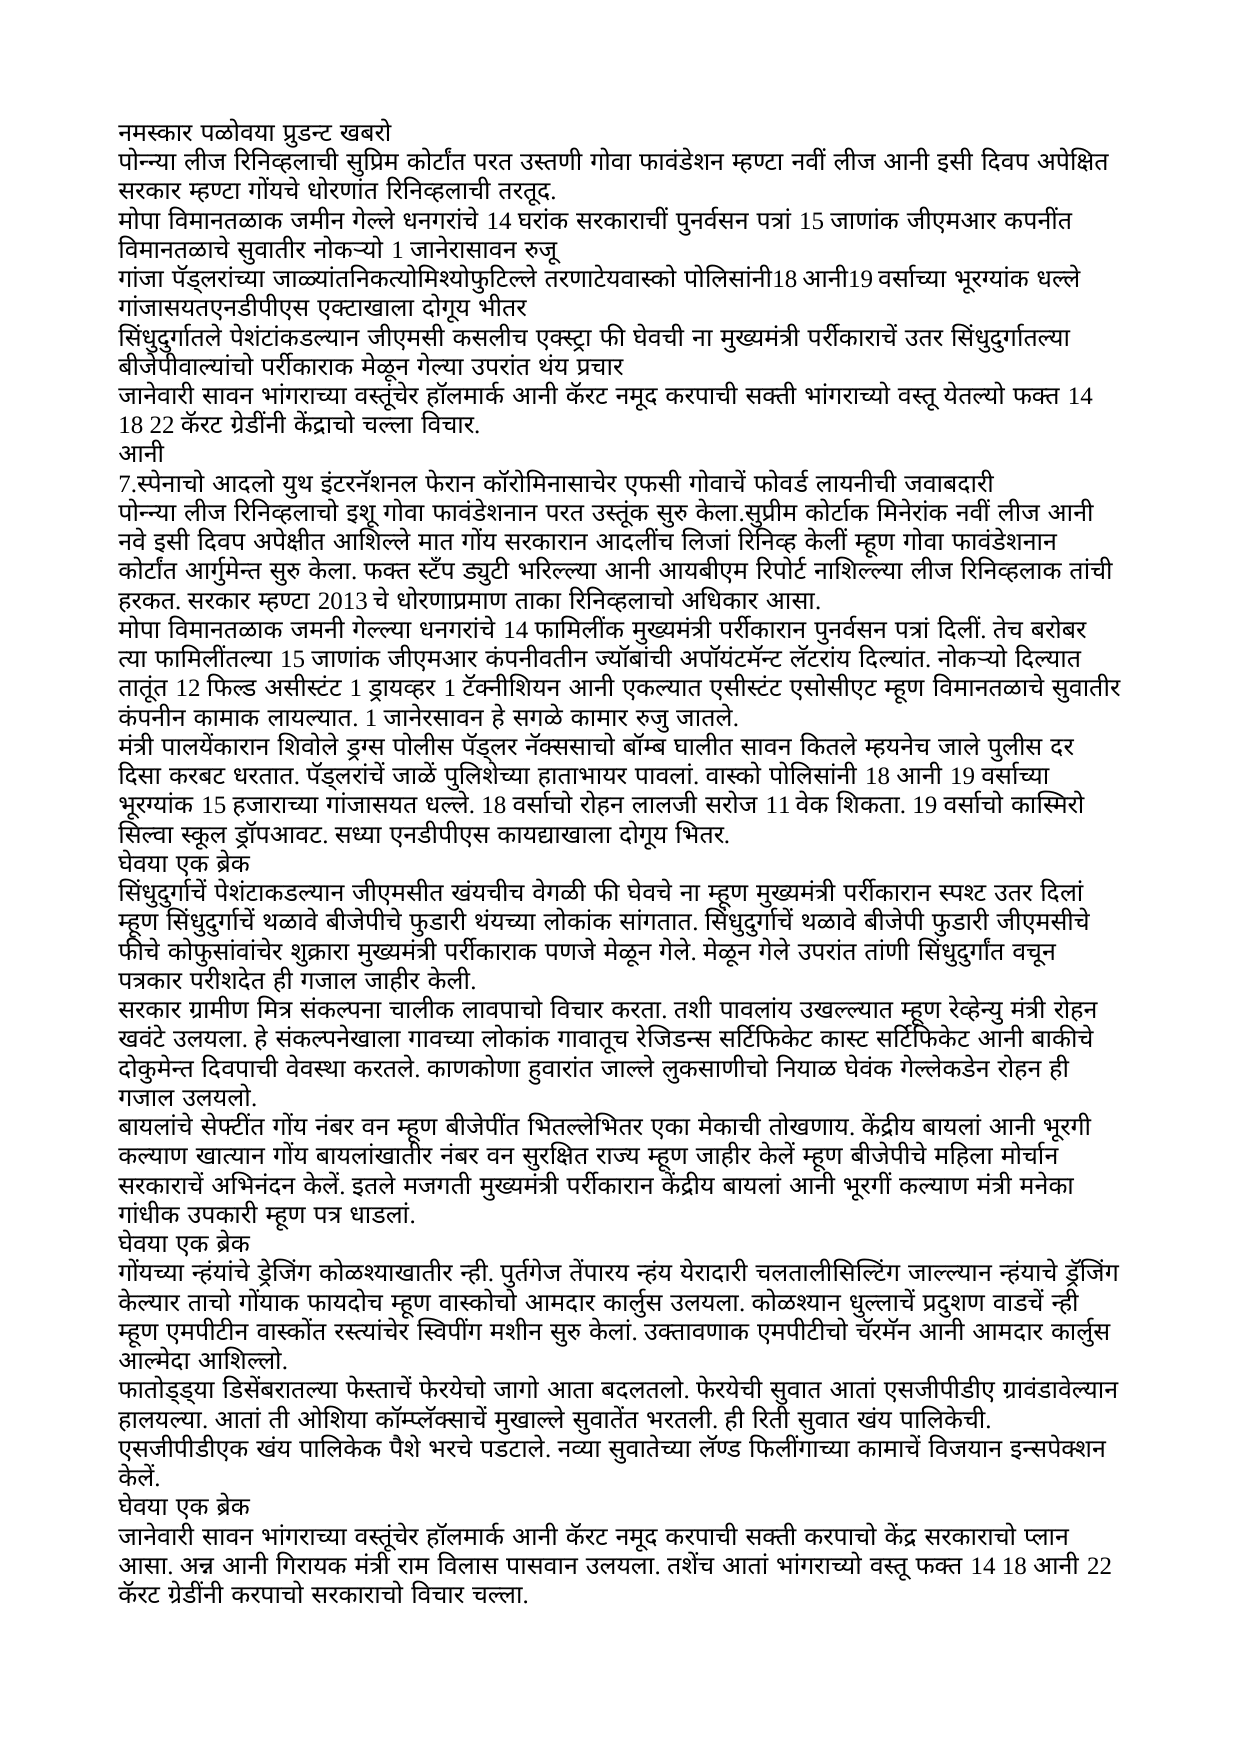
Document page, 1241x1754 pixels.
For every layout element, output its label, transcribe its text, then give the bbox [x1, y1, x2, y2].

text 7.स्पेनाचो आदलो युथ इंटरनॅशनल फेरान कॉरोमिनासाचेर एफसी गोवाचें फोवर्ड लायनीची जवाबदारी [118, 469, 1122, 498]
text आनी [118, 439, 1122, 469]
text गोंयच्या न्हंयांचे ड्रेजिंग कोळश्याखातीर न्ही. पुर्तगेज तेंपारय न्हंय येरादारी चलतालीसिल्टिंग जाल्ल्यान न्हंयाचे ड्रॅजिंग केल्यार ताचो गोंयाक फायदोच म्हूण वास्कोचो आमदार कार्लुस उलयला. कोळश्यान धुल्लाचें प्रदुशण वाडचें न्ही म्हूण एमपीटीन वास्कोंत रस्त्यांचेर स्विपींग मशीन सुरु केलां. उक्तावणाक एमपीटीचो चॅरमॅन आनी आमदार कार्लुस आल्मेदा आशिल्लो. [118, 1258, 1122, 1376]
text बायलांचे सेफ्टींत गोंय नंबर वन म्हूण बीजेपींत भितल्लेभितर एका मेकाची तोखणाय. केंद्रीय बायलां आनी भूरगी कल्याण खात्यान गोंय बायलांखातीर नंबर वन सुरक्षित राज्य म्हूण जाहीर केलें म्हूण बीजेपीचे महिला मोर्चान सरकाराचें अभिनंदन केलें. इतले मजगती मुख्यमंत्री पर्रीकारान केंद्रीय बायलां आनी भूरगीं कल्याण मंत्री मनेका गांधीक उपकारी म्हूण पत्र धाडलां. [118, 1112, 1122, 1229]
text सिंधुदुर्गातले पेशंटांकडल्यान जीएमसी कसलीच एक्स्ट्रा फी घेवची ना मुख्यमंत्री पर्रीकाराचें उतर सिंधुदुर्गातल्या बीजेपीवाल्यांचो पर्रीकाराक मेळून गेल्या उपरांत थंय प्रचार [118, 323, 1122, 381]
text जानेवारी सावन भांगराच्या वस्तूंचेर हॉलमार्क आनी कॅरट नमूद करपाची सक्ती करपाचो केंद्र सरकाराचो प्लान आसा. अन्न आनी गिरायक मंत्री राम विलास पासवान उलयला. तशेंच आतां भांगराच्यो वस्तू फक्त 14 18 आनी 22 कॅरट ग्रेडींनी करपाचो सरकाराचो विचार चल्ला. [118, 1522, 1122, 1609]
text घेवया एक ब्रेक [118, 1493, 1122, 1522]
text सरकार ग्रामीण मित्र संकल्पना चालीक लावपाचो विचार करता. तशी पावलांय उखल्ल्यात म्हूण रेव्हेन्यु मंत्री रोहन खवंटे उलयला. हे संकल्पनेखाला गावच्या लोकांक गावातूच रेजिडन्स सर्टिफिकेट कास्ट सर्टिफिकेट आनी बाकीचे दोकुमेन्त दिवपाची वेवस्था करतले. काणकोणा हुवारांत जाल्ले लुकसाणीचो नियाळ घेवंक गेल्लेकडेन रोहन ही गजाल उलयलो. [118, 995, 1122, 1112]
text मोपा विमानतळाक जमीन गेल्ले धनगरांचे 14 घरांक सरकाराचीं पुनर्वसन पत्रां 15 जाणांक जीएमआर कपनींत विमानतळाचे सुवातीर नोकऱ्यो 1 जानेरासावन रुजू [118, 206, 1122, 264]
text मंत्री पालयेंकारान शिवोले ड्रग्स पोलीस पॅड्लर नॅक्ससाचो बॉम्ब घालीत सावन कितले म्हयनेच जाले पुलीस दर दिसा करबट धरतात. पॅड्लरांचें जाळें पुलिशेच्या हाताभायर पावलां. वास्को पोलिसांनी 18 आनी 19 वर्साच्या भूरग्यांक 15 हजाराच्या गांजासयत धल्ले. 18 वर्साचो रोहन लालजी सरोज 11वेक शिकता. 19 वर्साचो कास्मिरो सिल्वा स्कूल ड्रॉपआवट. सध्या एनडीपीएस कायद्याखाला दोगूय भितर. [118, 732, 1122, 849]
text फातोड्ड्या डिसेंबरातल्या फेस्ताचें फेरयेचो जागो आता बदलतलो. फेरयेची सुवात आतां एसजीपीडीए ग्रावंडावेल्यान हालयल्या. आतां ती ओशिया कॉम्प्लॅक्साचें मुखाल्ले सुवातेंत भरतली. ही रिती सुवात खंय पालिकेची. एसजीपीडीएक खंय पालिकेक पैशे भरचे पडटाले. नव्या सुवातेच्या लॅण्ड फिलींगाच्या कामाचें विजयान इन्सपेक्शन केलें. [118, 1376, 1122, 1493]
text पोन्न्या लीज रिनिव्हलाची सुप्रिम कोर्टांत परत उस्तणी गोवा फावंडेशन म्हण्टा नवीं लीज आनी इसी दिवप अपेक्षित सरकार म्हण्टा गोंयचे धोरणांत रिनिव्हलाची तरतूद. [118, 147, 1122, 206]
text पोन्न्या लीज रिनिव्हलाचो इशू गोवा फावंडेशनान परत उस्तूंक सुरु केला.सुप्रीम कोर्टाक मिनेरांक नवीं लीज आनी नवे इसी दिवप अपेक्षीत आशिल्ले मात गोंय सरकारान आदलींच लिजां रिनिव्ह केलीं म्हूण गोवा फावंडेशनान कोर्टांत आर्गुमेन्त सुरु केला. फक्त स्टँप ड्युटी भरिल्ल्या आनी आयबीएम रिपोर्ट नाशिल्ल्या लीज रिनिव्हलाक तांची हरकत. सरकार म्हण्टा 2013चे धोरणाप्रमाण ताका रिनिव्हलाचो अधिकार आसा. [118, 498, 1122, 615]
text सिंधुदुर्गाचें पेशंटाकडल्यान जीएमसीत खंयचीच वेगळी फी घेवचे ना म्हूण मुख्यमंत्री पर्रीकारान स्पश्ट उतर दिलां म्हूण सिंधुदुर्गाचें थळावे बीजेपीचे फुडारी थंयच्या लोकांक सांगतात. सिंधुदुर्गाचें थळावे बीजेपी फुडारी जीएमसीचे फीचे कोफुसांवांचेर शुक्रारा मुख्यमंत्री पर्रीकाराक पणजे मेळून गेले. मेळून गेले उपरांत तांणी सिंधुदुर्गांत वचून पत्रकार परीशदेत ही गजाल जाहीर केली. [118, 878, 1122, 995]
text मोपा विमानतळाक जमनी गेल्ल्या धनगरांचे 14 फामिलींक मुख्यमंत्री पर्रीकारान पुनर्वसन पत्रां दिलीं. तेच बरोबर त्या फामिलींतल्या 15 जाणांक जीएमआर कंपनीवतीन ज्यॉबांची अपॉयंटमॅन्ट लॅटरांय दिल्यांत. नोकऱ्यो दिल्यात तातूंत 12 फिल्ड असीस्टंट 1 ड्रायव्हर 1 टॅक्नीशियन आनी एकल्यात एसीस्टंट एसोसीएट म्हूण विमानतळाचे सुवातीर कंपनीन कामाक लायल्यात. 1 जानेरसावन हे सगळे कामार रुजु जातले. [118, 615, 1122, 732]
text जानेवारी सावन भांगराच्या वस्तूंचेर हॉलमार्क आनी कॅरट नमूद करपाची सक्ती भांगराच्यो वस्तू येतल्यो फक्त 14 18 22 कॅरट ग्रेडींनी केंद्राचो चल्ला विचार. [118, 381, 1122, 439]
text नमस्कार पळोवया प्रुडन्ट खबरो [118, 118, 1122, 147]
text गांजा पॅड्लरांच्या जाळ्यांतनिकत्योमिश्योफुटिल्ले तरणाटेयवास्को पोलिसांनी18आनी19वर्साच्या भूरग्यांक धल्ले गांजासयतएनडीपीएस एक्टाखाला दोगूय भीतर [118, 264, 1122, 323]
text घेवया एक ब्रेक [118, 849, 1122, 878]
text घेवया एक ब्रेक [118, 1229, 1122, 1258]
